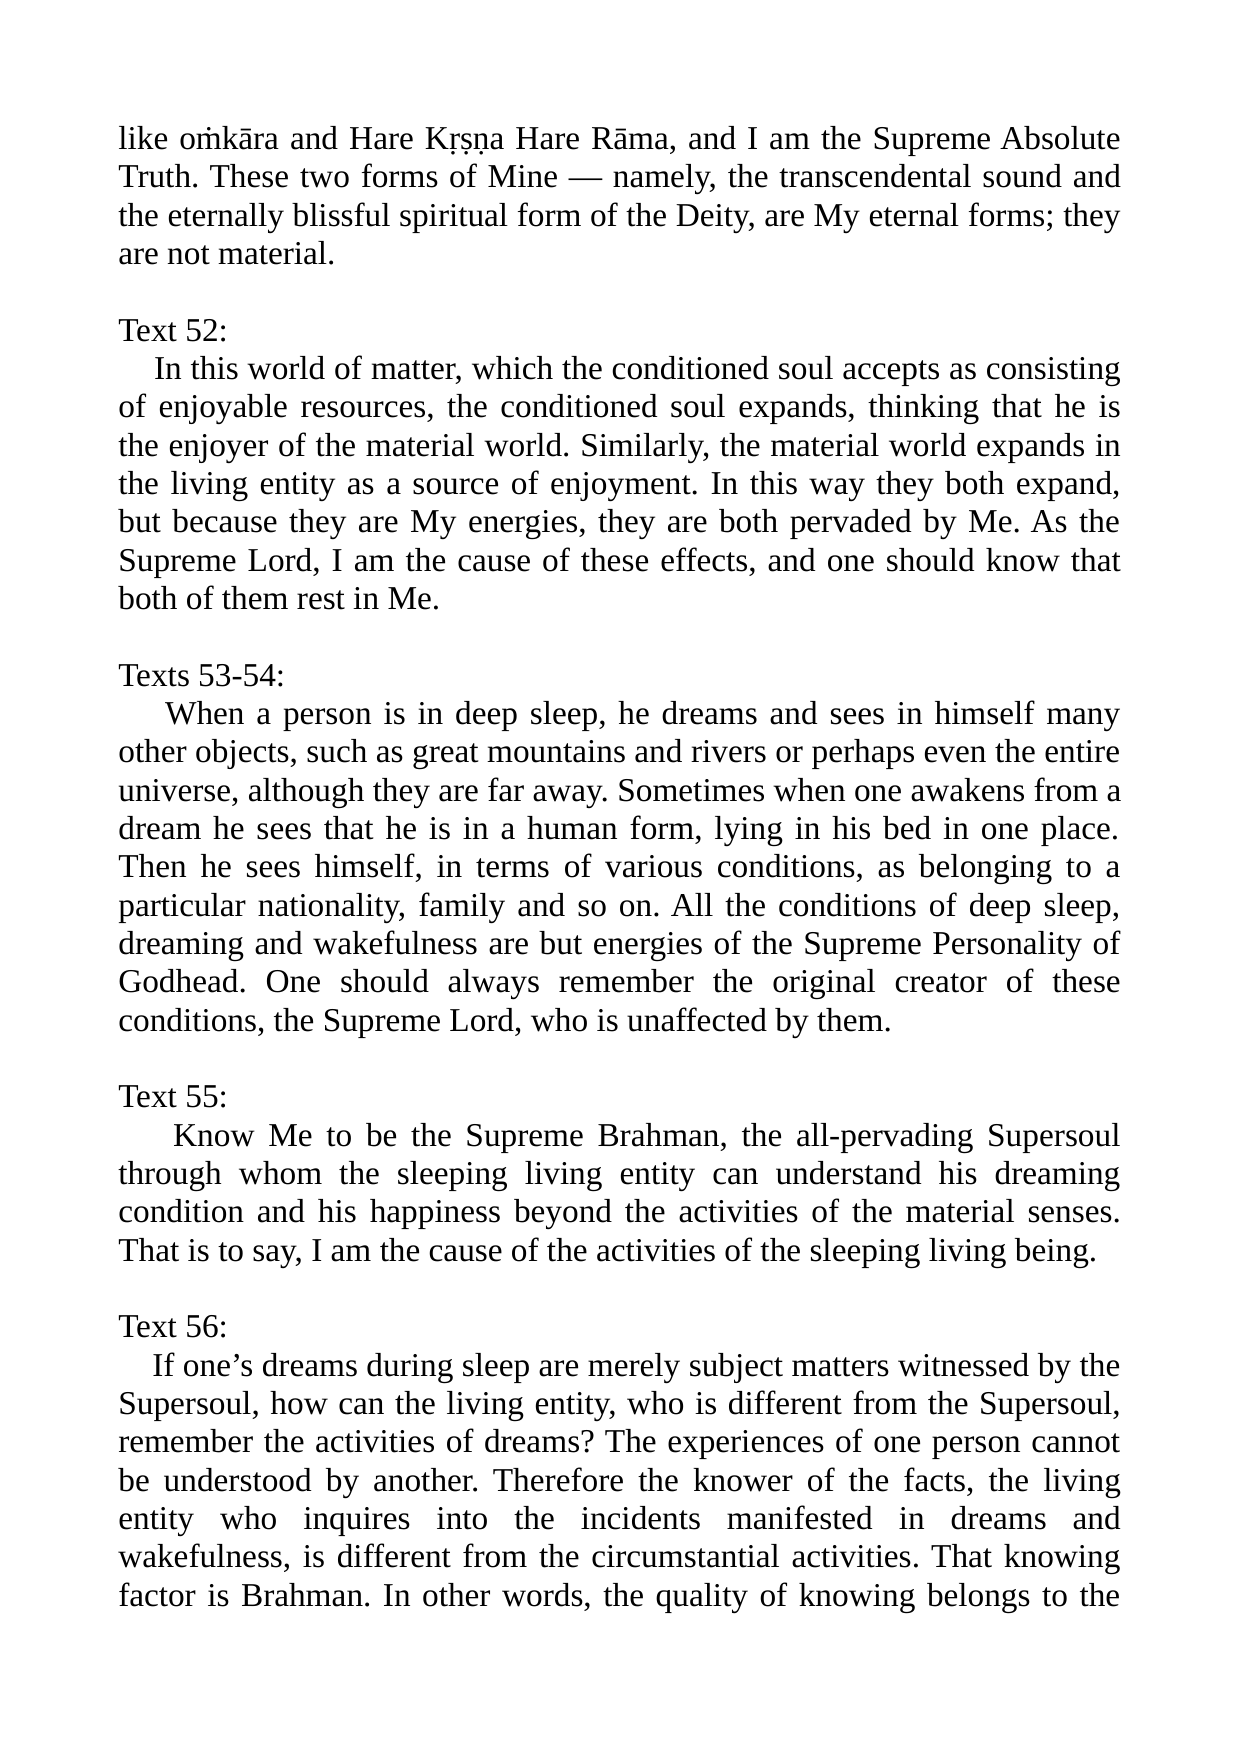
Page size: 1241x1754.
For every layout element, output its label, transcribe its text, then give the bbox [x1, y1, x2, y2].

text If one’s dreams during sleep are merely subject matters witnessed by the Supersoul, how can the living entity, who is different from the Supersoul, remember the activities of dreams? The experiences of one person cannot be understood by another. Therefore the knower of the facts, the living entity who inquires into the incidents manifested in dreams and wakefulness, is different from the circumstantial activities. That knowing factor is Brahman. In other words, the quality of knowing belongs to the [118, 1345, 1122, 1613]
text When a person is in deep sleep, he dreams and sees in himself many other objects, such as great mountains and rivers or perhaps even the entire universe, although they are far away. Sometimes when one awakens from a dream he sees that he is in a human form, lying in his bed in one place. Then he sees himself, in terms of various conditions, as belonging to a particular nationality, family and so on. All the conditions of deep sleep, dreaming and wakefulness are but energies of the Supreme Personality of Godhead. One should always remember the original creator of these conditions, the Supreme Lord, who is unaffected by them. [118, 693, 1122, 1038]
text Know Me to be the Supreme Brahman, the all-pervading Supersoul through whom the sleeping living entity can understand his dreaming condition and his happiness beyond the activities of the material senses. That is to say, I am the cause of the activities of the sleeping living being. [118, 1115, 1122, 1268]
text Texts 53-54: [118, 655, 1122, 693]
text Text 56: [118, 1306, 1122, 1345]
text In this world of matter, which the conditioned soul accepts as consisting of enjoyable resources, the conditioned soul expands, thinking that he is the enjoyer of the material world. Similarly, the material world expands in the living entity as a source of enjoyment. In this way they both expand, but because they are My energies, they are both pervaded by Me. As the Supreme Lord, I am the cause of these effects, and one should know that both of them rest in Me. [118, 348, 1122, 616]
text like oṁkāra and Hare Kṛṣṇa Hare Rāma, and I am the Supreme Absolute Truth. These two forms of Mine — namely, the transcendental sound and the eternally blissful spiritual form of the Deity, are My eternal forms; they are not material. [118, 118, 1122, 271]
text Text 52: [118, 310, 1122, 348]
text Text 55: [118, 1076, 1122, 1115]
